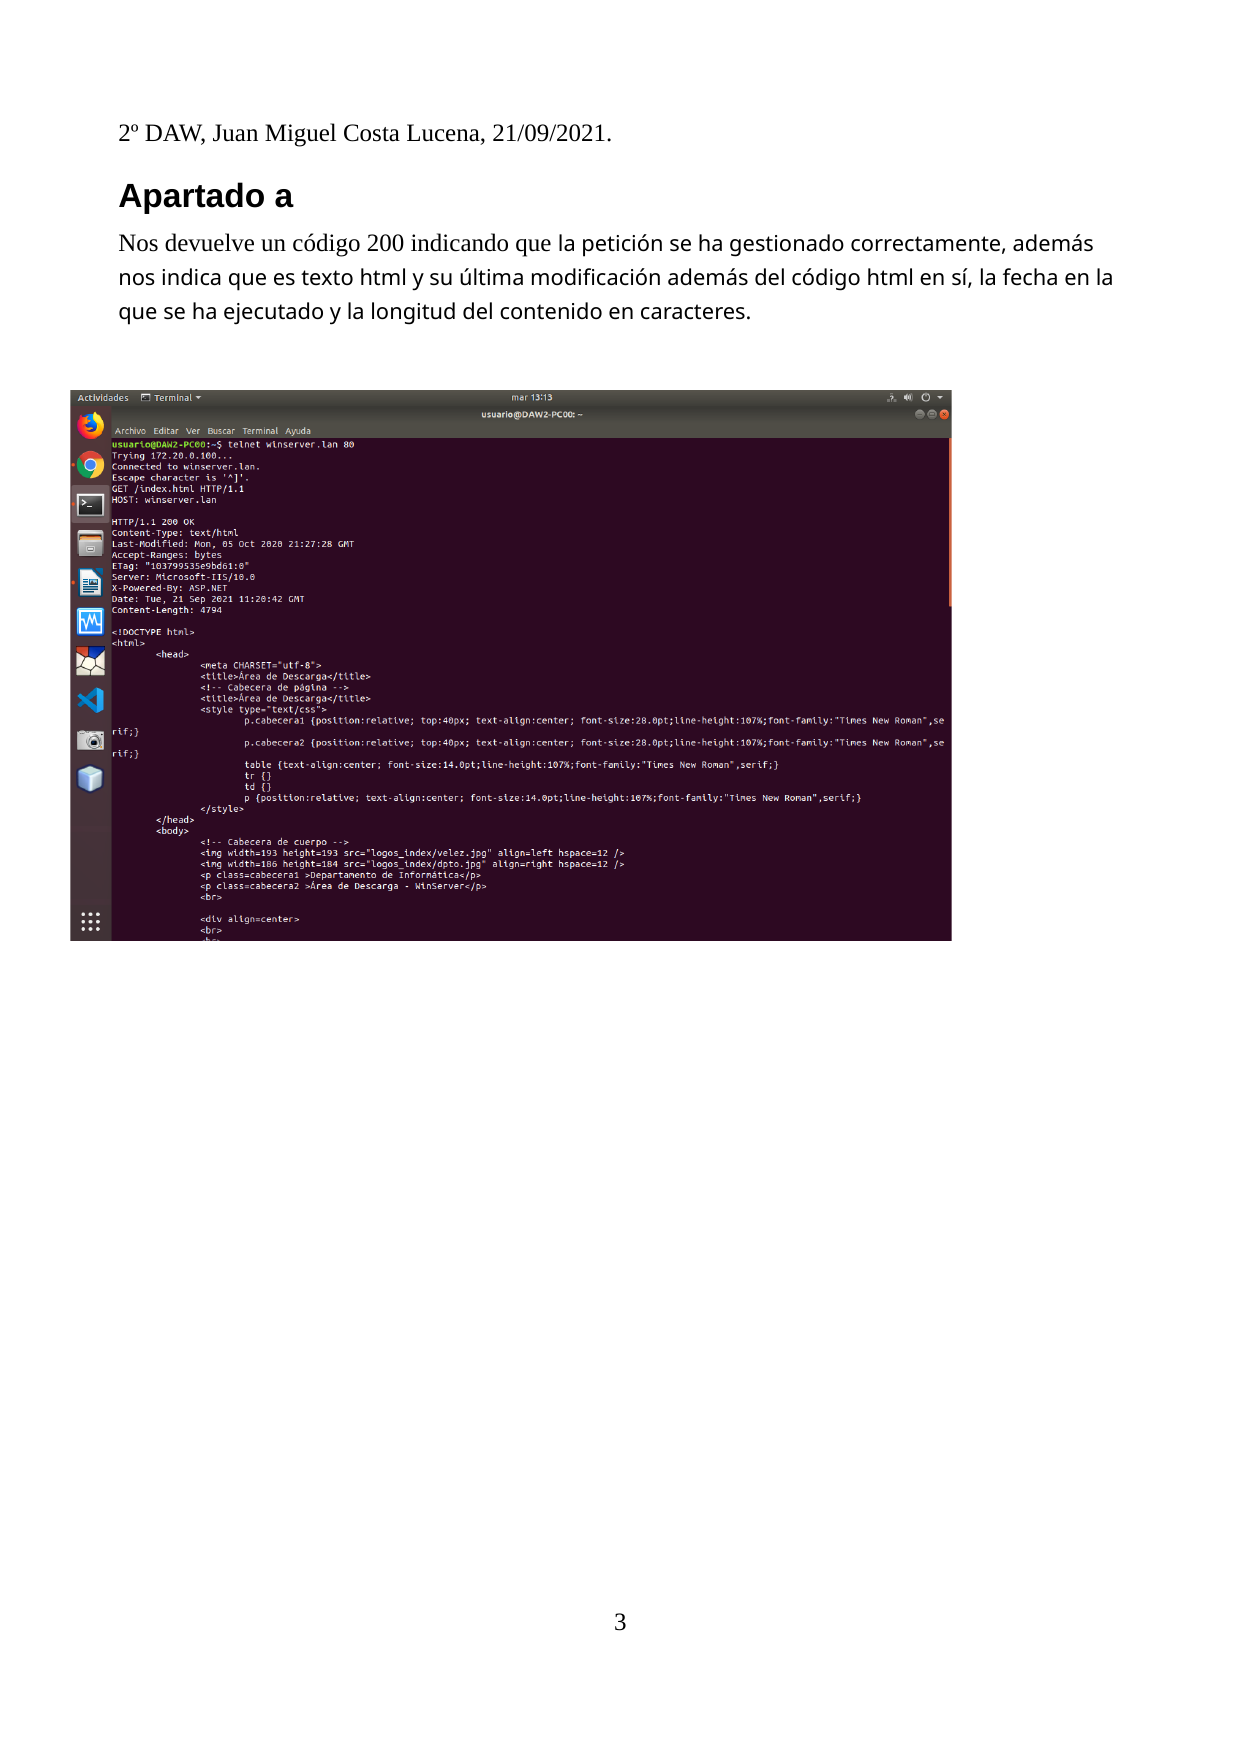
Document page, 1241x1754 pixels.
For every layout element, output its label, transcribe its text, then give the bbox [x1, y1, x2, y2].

picture [70, 390, 952, 941]
text Nos devuelve un código 200 indicando que la petición se ha gestionado correctamente, además nos indica que es texto html y su última modificación además del código html en sí, la fecha en la que se ha ejecutado y la longitud del contenido en caracteres. [118, 227, 1122, 326]
subtitle Apartado a [118, 176, 1122, 215]
